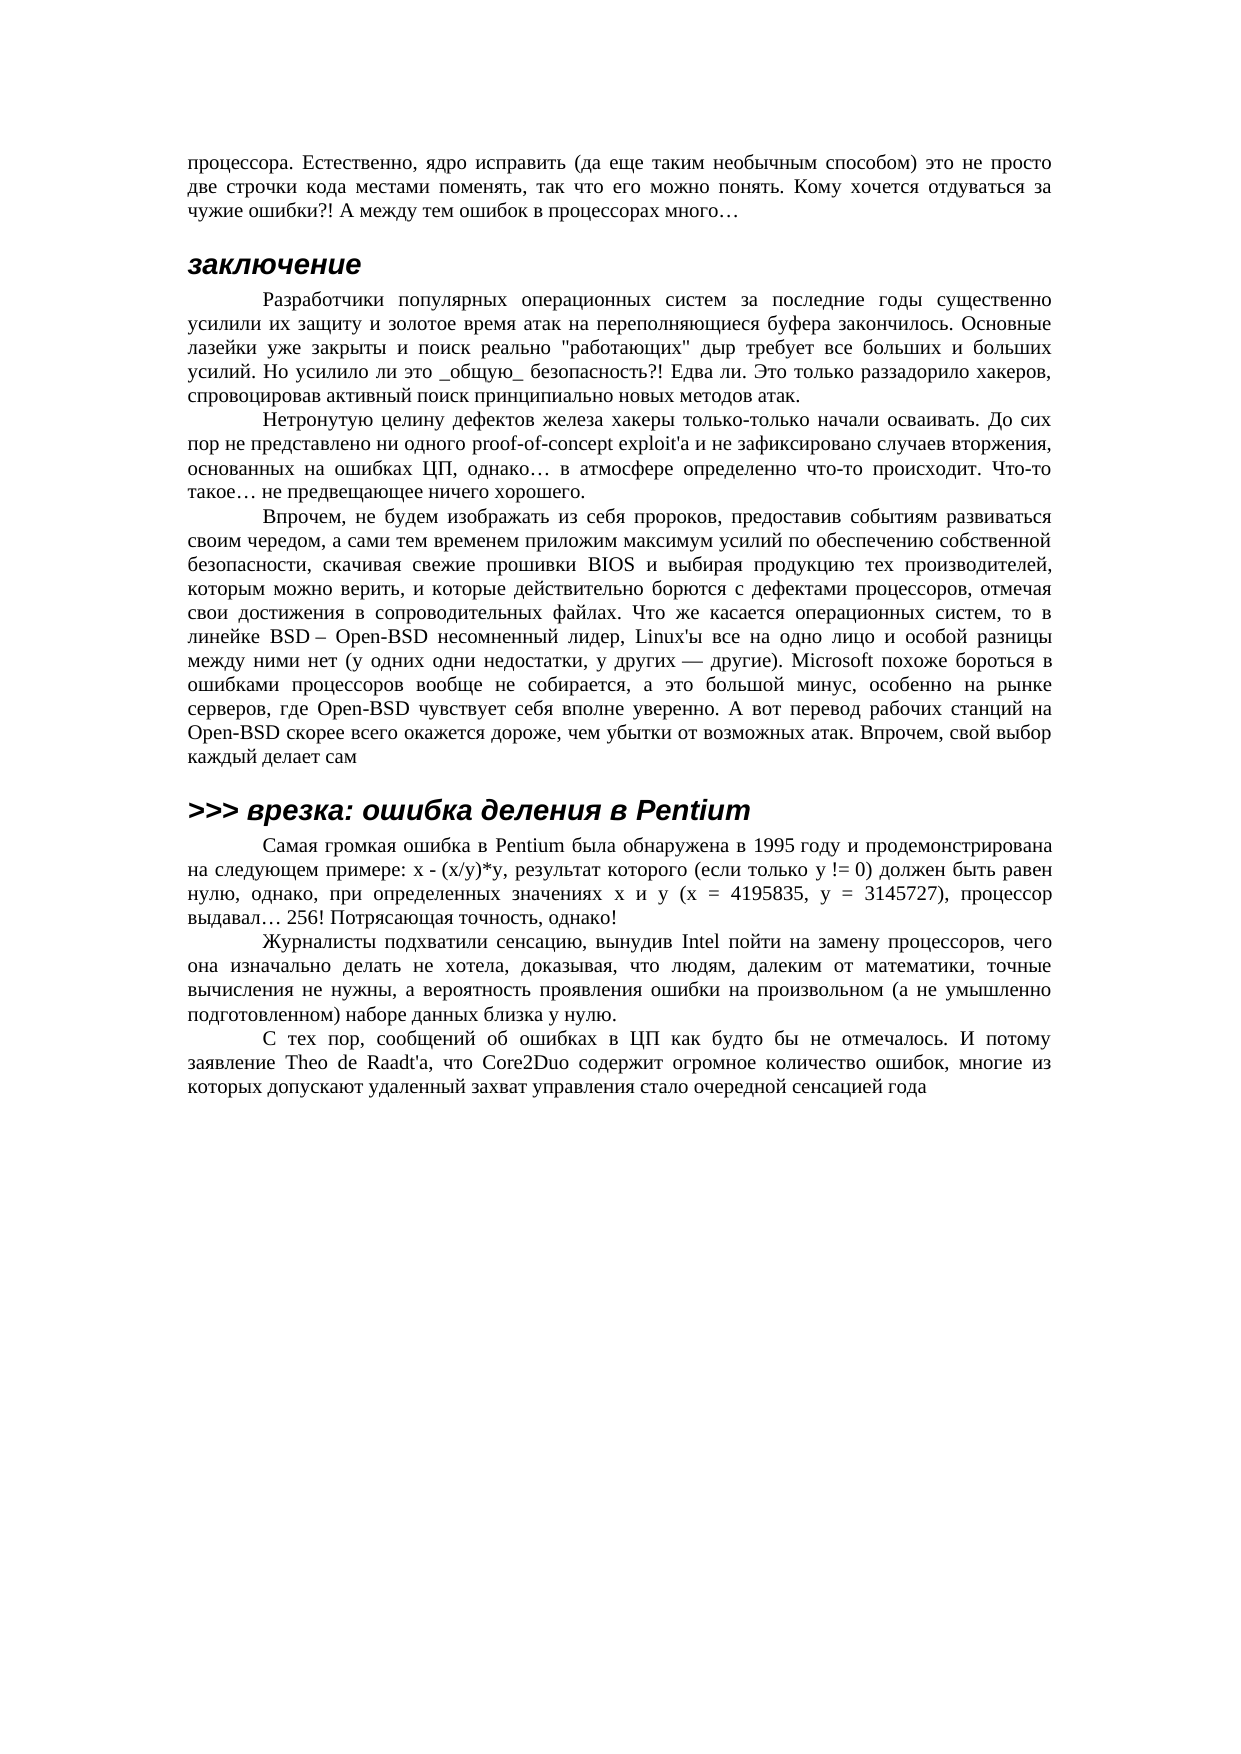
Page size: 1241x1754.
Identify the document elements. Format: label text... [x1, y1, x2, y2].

text Журналисты подхватили сенсацию, вынудив Intel пойти на замену процессоров, чего она изначально делать не хотела, доказывая, что людям, далеким от математики, точные вычисления не нужны, а вероятность проявления ошибки на произвольном (а не умышленно подготовленном) наборе данных близка у нулю. [187, 929, 1053, 1026]
text С тех пор, сообщений об ошибках в ЦП как будто бы не отмечалось. И потому заявление Theo de Raadt'а, что Core2Duo содержит огромное количество ошибок, многие из которых допускают удаленный захват управления стало очередной сенсацией года [187, 1026, 1053, 1098]
text процессора. Естественно, ядро исправить (да еще таким необычным способом) это не просто две строчки кода местами поменять, так что его можно понять. Кому хочется отдуваться за чужие ошибки?! А между тем ошибок в процессорах много… [187, 150, 1053, 222]
text Самая громкая ошибка в Pentium была обнаружена в 1995 году и продемонстрирована на следующем примере: x - (x/y)*y, результат которого (если только y != 0) должен быть равен нулю, однако, при определенных значениях x и y (x = 4195835, y = 3145727), процессор выдавал… 256! Потрясающая точность, однако! [187, 833, 1053, 929]
subtitle заключение [187, 247, 1053, 281]
text Впрочем, не будем изображать из себя пророков, предоставив событиям развиваться своим чередом, а сами тем временем приложим максимум усилий по обеспечению собственной безопасности, скачивая свежие прошивки BIOS и выбирая продукцию тех производителей, которым можно верить, и которые действительно борются с дефектами процессоров, отмечая свои достижения в сопроводительных файлах. Что же касается операционных систем, то в линейке BSD – Open-BSD несомненный лидер, Linux'ы все на одно лицо и особой разницы между ними нет (у одних одни недостатки, у других — другие). Microsoft похоже бороться в ошибками процессоров вообще не собирается, а это большой минус, особенно на рынке серверов, где Open-BSD чувствует себя вполне уверенно. А вот перевод рабочих станций на Open-BSD скорее всего окажется дороже, чем убытки от возможных атак. Впрочем, свой выбор каждый делает сам [187, 503, 1053, 768]
text Разработчики популярных операционных систем за последние годы существенно усилили их защиту и золотое время атак на переполняющиеся буфера закончилось. Основные лазейки уже закрыты и поиск реально "работающих" дыр требует все больших и больших усилий. Но усилило ли это _общую_ безопасность?! Едва ли. Это только раззадорило хакеров, спровоцировав активный поиск принципиально новых методов атак. [187, 287, 1053, 407]
text Нетронутую целину дефектов железа хакеры только-только начали осваивать. До сих пор не представлено ни одного proof-of-concept exploit'а и не зафиксировано случаев вторжения, основанных на ошибках ЦП, однако… в атмосфере определенно что-то происходит. Что-то такое… не предвещающее ничего хорошего. [187, 407, 1053, 503]
subtitle >>> врезка: ошибка деления в Pentium [187, 793, 1053, 827]
